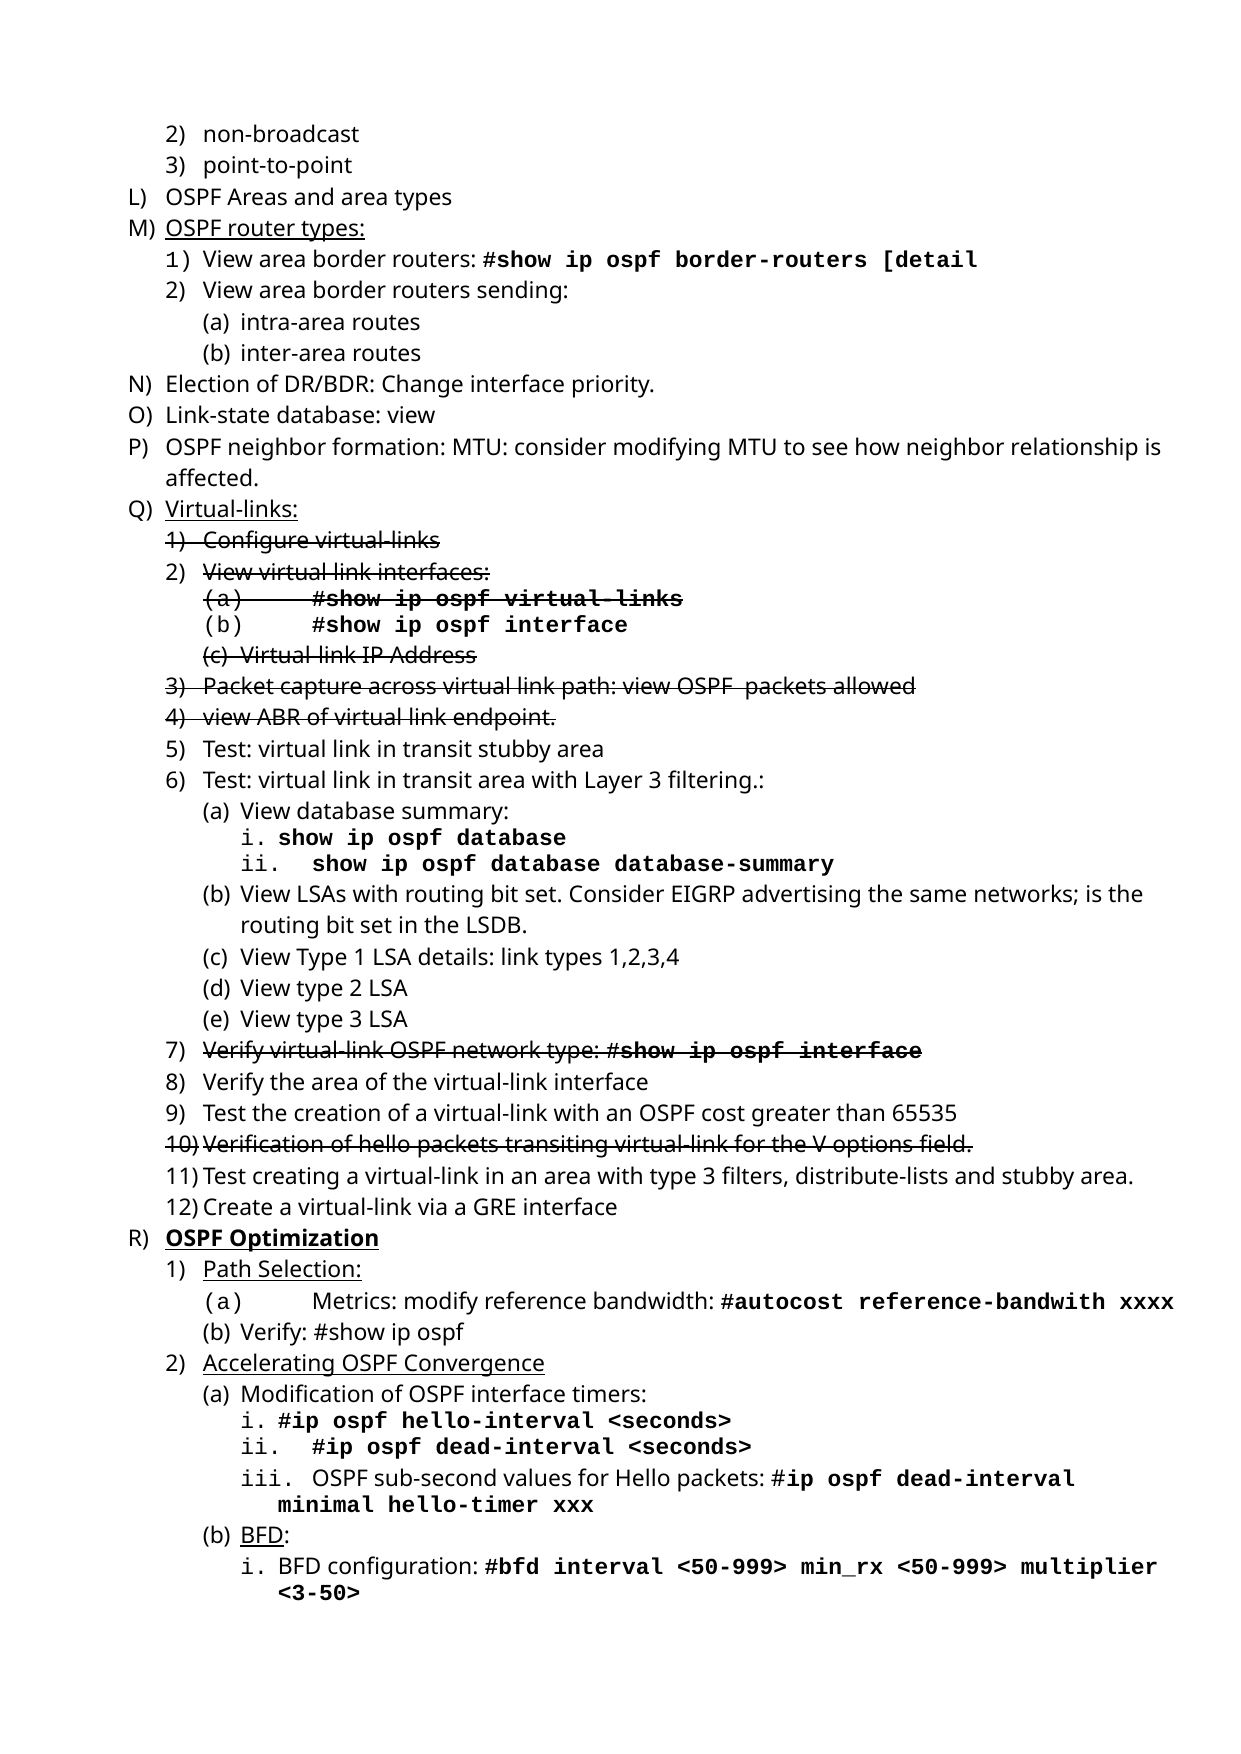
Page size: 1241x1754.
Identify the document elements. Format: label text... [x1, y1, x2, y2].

list Verify the area of the virtual-link interface [165, 1066, 1182, 1097]
list inter-area routes [203, 337, 1182, 368]
list show ip ospf database database-summary [240, 852, 1182, 878]
list OSPF Optimization [128, 1222, 1182, 1253]
list Packet capture across virtual link path: view OSPF packets allowed [165, 670, 1182, 701]
list view ABR of virtual link endpoint. [165, 701, 1182, 733]
list View Type 1 LSA details: link types 1,2,3,4 [203, 941, 1182, 972]
list Test: virtual link in transit area with Layer 3 filtering.: [165, 764, 1182, 795]
list intra-area routes [203, 306, 1182, 337]
list View type 3 LSA [203, 1003, 1182, 1034]
list BFD: [203, 1519, 1182, 1550]
list Verify virtual-link OSPF network type: #show ip ospf interface [165, 1034, 1182, 1066]
list Virtual-link IP Address [203, 639, 1182, 670]
list Test: virtual link in transit stubby area [165, 733, 1182, 764]
list View database summary: [203, 795, 1182, 826]
list OSPF router types: [128, 212, 1182, 243]
list point-to-point [165, 149, 1182, 181]
list View virtual link interfaces: [165, 556, 1182, 587]
list OSPF neighbor formation: MTU: consider modifying MTU to see how neighbor relationship is affected. [128, 431, 1182, 493]
list Test the creation of a virtual-link with an OSPF cost greater than 65535 [165, 1097, 1182, 1128]
list Path Selection: [165, 1253, 1182, 1284]
list Configure virtual-links [165, 524, 1182, 556]
list #ip ospf dead-interval <seconds> [240, 1436, 1182, 1462]
list Modification of OSPF interface timers: [203, 1378, 1182, 1410]
list Verification of hello packets transiting virtual-link for the V options field. [165, 1128, 1182, 1159]
list Verify: #show ip ospf [203, 1316, 1182, 1347]
list Virtual-links: [128, 493, 1182, 524]
list OSPF sub-second values for Hello packets: #ip ospf dead-interval minimal hello-timer xxx [240, 1462, 1182, 1519]
list Election of DR/BDR: Change interface priority. [128, 368, 1182, 399]
list Test creating a virtual-link in an area with type 3 filters, distribute-lists and stubby area. [165, 1159, 1182, 1191]
list View LSAs with routing bit set. Consider EIGRP advertising the same networks; is the routing bit set in the LSDB. [203, 878, 1182, 941]
list View area border routers sending: [165, 274, 1182, 306]
list show ip ospf database [240, 826, 1182, 852]
list View type 2 LSA [203, 972, 1182, 1003]
list View area border routers: #show ip ospf border-routers [detail [165, 243, 1182, 274]
list BFD configuration: #bfd interval <50-999> min_rx <50-999> multiplier <3-50> [240, 1550, 1182, 1607]
list Link-state database: view [128, 399, 1182, 431]
list non-broadcast [165, 118, 1182, 149]
list #ip ospf hello-interval <seconds> [240, 1410, 1182, 1436]
list #show ip ospf virtual-links [203, 587, 1182, 613]
list #show ip ospf interface [203, 613, 1182, 639]
list OSPF Areas and area types [128, 181, 1182, 212]
list Create a virtual-link via a GRE interface [165, 1191, 1182, 1222]
list Accelerating OSPF Convergence [165, 1347, 1182, 1378]
list Metrics: modify reference bandwidth: #autocost reference-bandwith xxxx [203, 1284, 1182, 1316]
